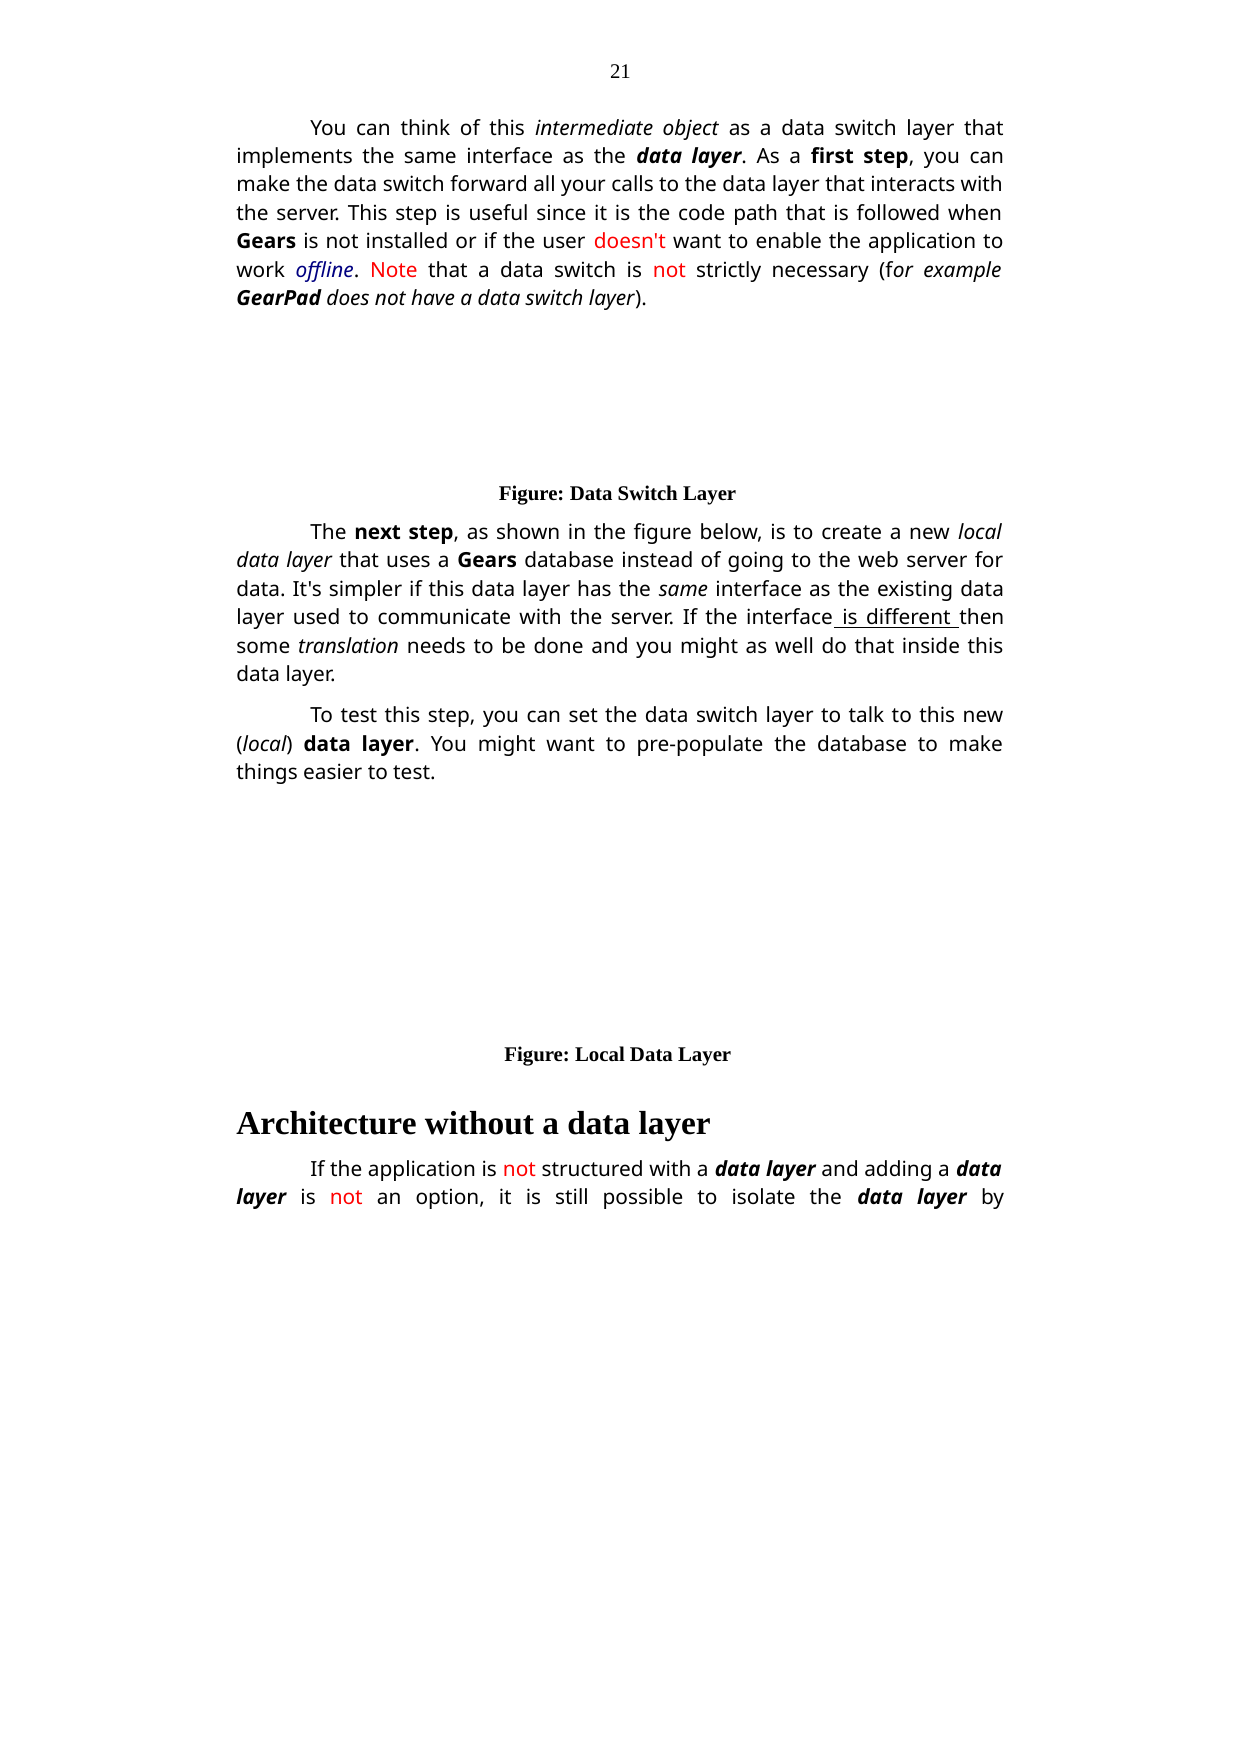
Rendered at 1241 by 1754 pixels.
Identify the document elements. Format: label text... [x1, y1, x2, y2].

text Figure: Data Switch Layer [236, 324, 1004, 505]
text You can think of this intermediate object as a data switch layer that implements the same interface as the data layer. As a first step, you can make the data switch forward all your calls to the data layer that interacts with the server. This step is useful since it is the code path that is followed when Gears is not installed or if the user doesn't want to enable the application to work offline. Note that a data switch is not strictly necessary (for example GearPad does not have a data switch layer). [236, 113, 1004, 312]
subtitle Architecture without a data layer [236, 1103, 1004, 1142]
text The next step, as shown in the figure below, is to create a new local data layer that uses a Gears database instead of going to the web server for data. It's simpler if this data layer has the same interface as the existing data layer used to communicate with the server. If the interface is different then some translation needs to be done and you might as well do that inside this data layer. [236, 517, 1004, 688]
text If the application is not structured with a data layer and adding a data layer is not an option, it is still possible to isolate the data layer by [236, 1154, 1004, 1211]
text Figure: Local Data Layer [236, 798, 1004, 1066]
text To test this step, you can set the data switch layer to talk to this new (local) data layer. You might want to pre-populate the database to make things easier to test. [236, 700, 1004, 786]
